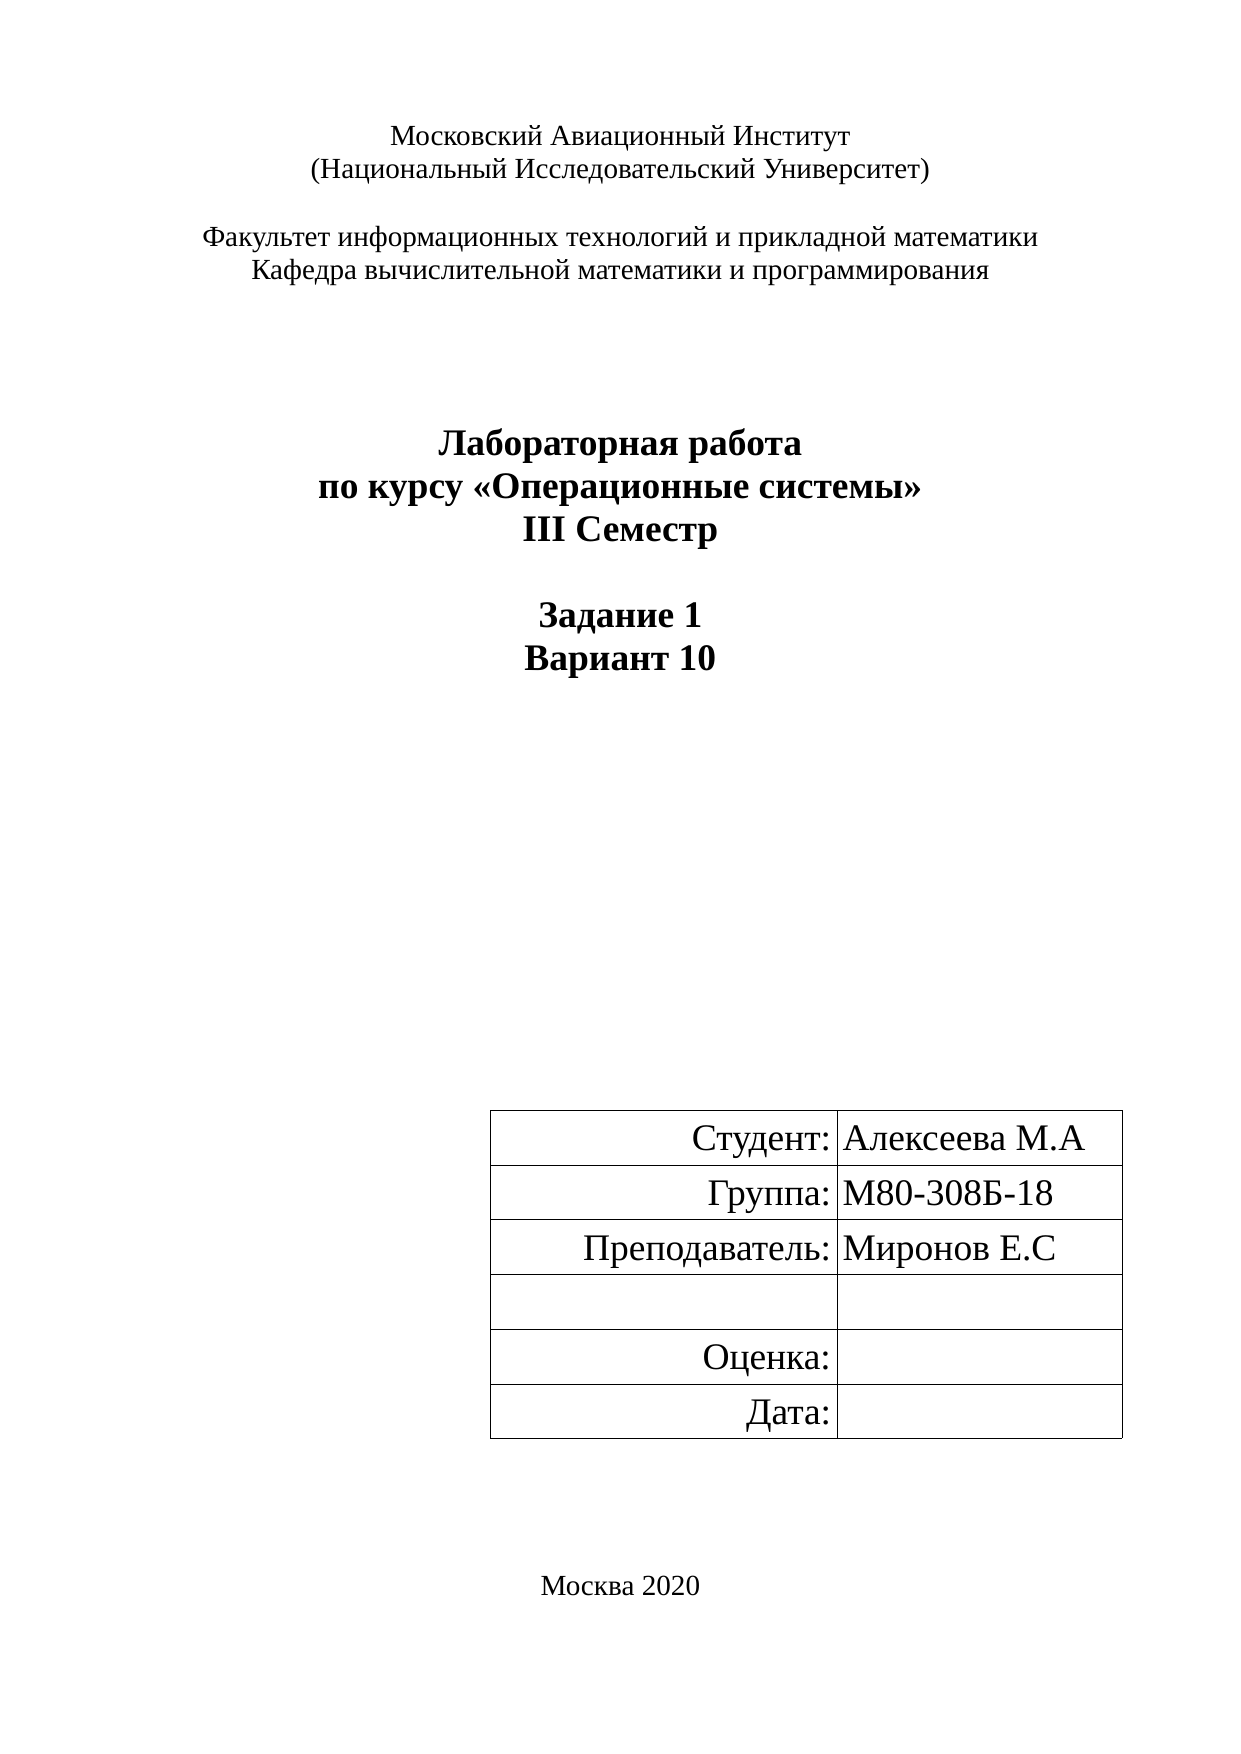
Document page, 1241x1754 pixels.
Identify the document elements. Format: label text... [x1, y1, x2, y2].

table_cell Оценка: [491, 1330, 837, 1383]
text Москва 2020 [118, 1568, 1122, 1601]
table_cell [838, 1385, 1122, 1438]
text Факультет информационных технологий и прикладной математики [118, 219, 1122, 252]
table_cell Миронов Е.С [838, 1220, 1122, 1274]
table_cell [491, 1275, 837, 1329]
text Лабораторная работа [118, 420, 1122, 463]
table_cell Преподаватель: [491, 1220, 837, 1274]
table_header Студент: [491, 1111, 837, 1165]
text (Национальный Исследовательский Университет) [118, 152, 1122, 185]
table_header Алексеева М.А [838, 1111, 1122, 1165]
text III Семестр [118, 506, 1122, 549]
table_cell [838, 1275, 1122, 1329]
text Вариант 10 [118, 636, 1122, 679]
table_cell Дата: [491, 1385, 837, 1438]
table_cell М80-308Б-18 [838, 1166, 1122, 1219]
table_cell [838, 1330, 1122, 1383]
text Кафедра вычислительной математики и программирования [118, 252, 1122, 286]
text Задание 1 [118, 592, 1122, 636]
text Московский Авиационный Институт [118, 118, 1122, 152]
text по курсу «Операционные системы» [118, 463, 1122, 506]
table_cell Группа: [491, 1166, 837, 1219]
